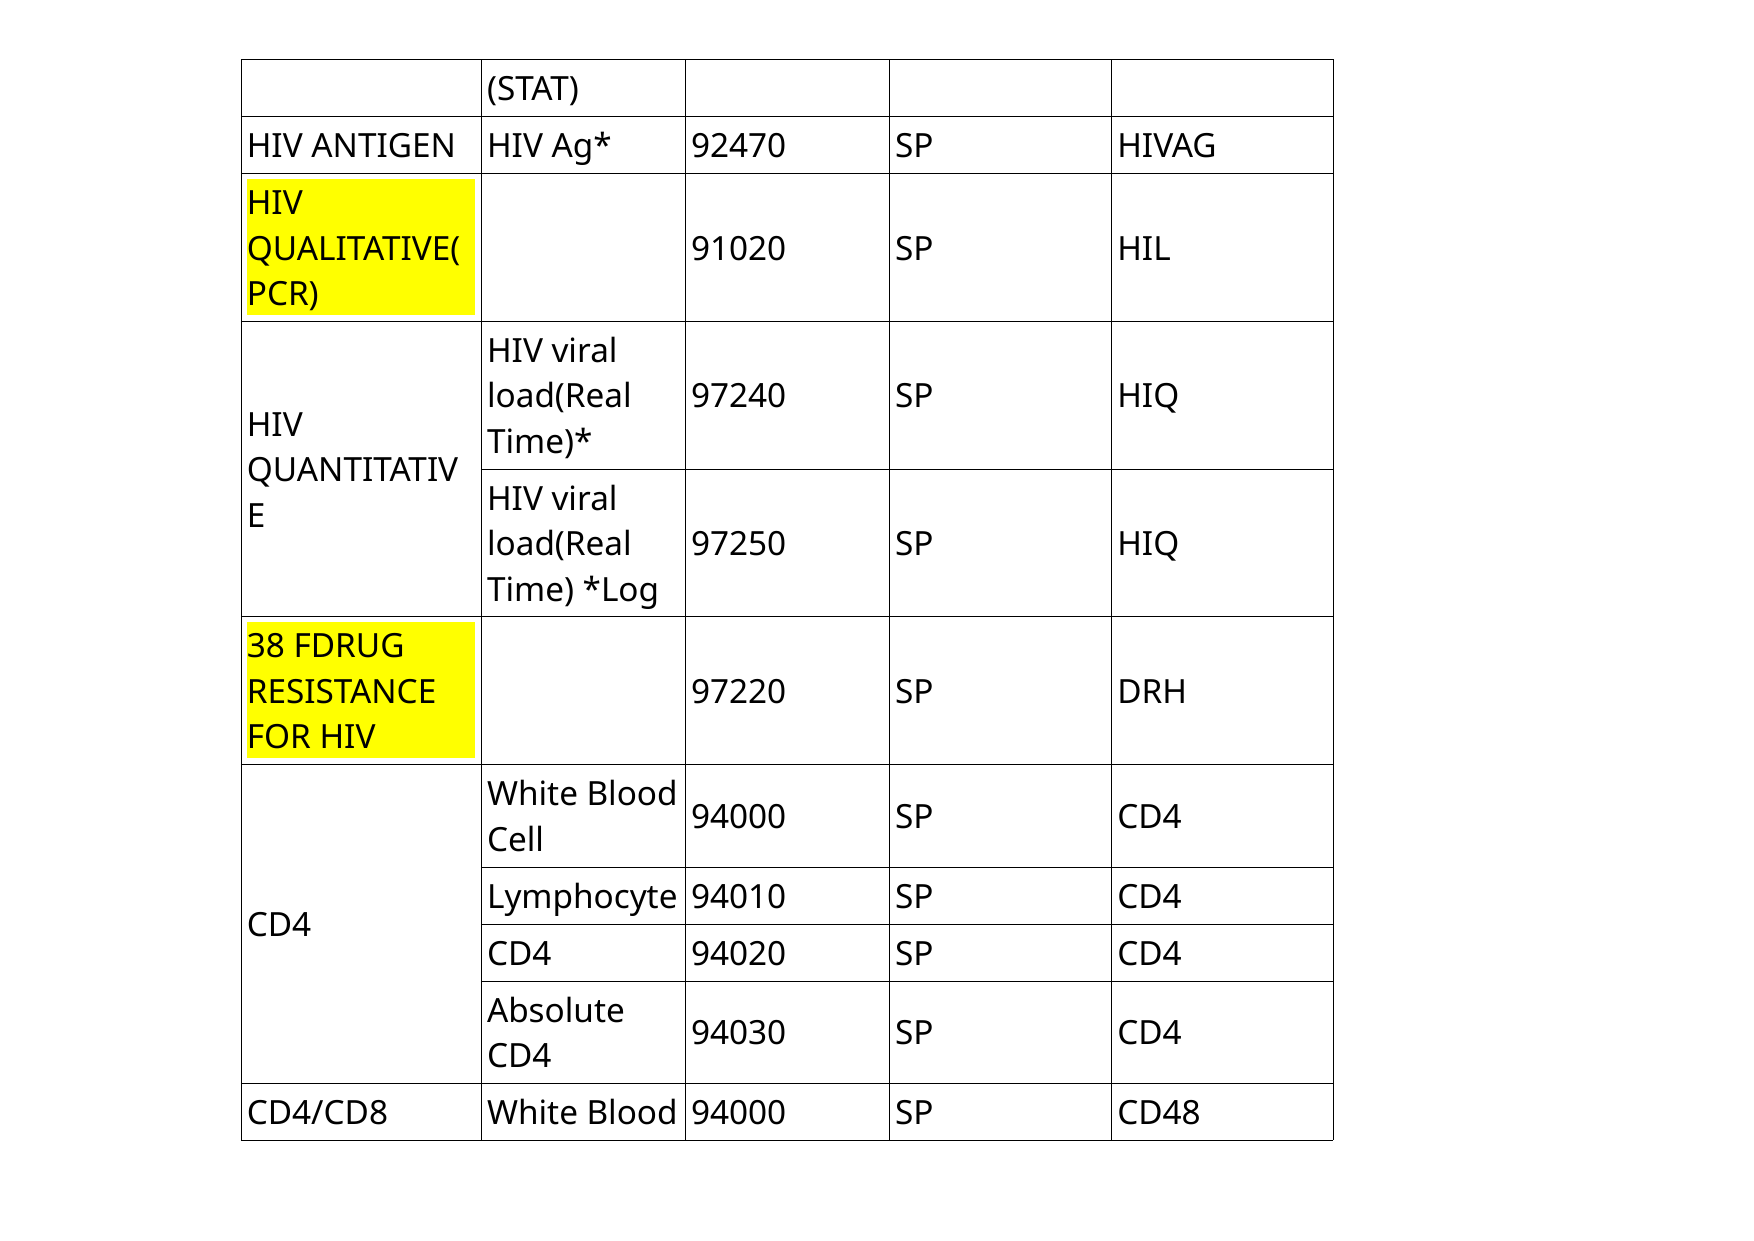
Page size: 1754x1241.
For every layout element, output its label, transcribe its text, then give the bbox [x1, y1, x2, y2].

table_cell HIL [1112, 174, 1333, 321]
table_cell Absolute CD4 [482, 982, 685, 1083]
table_cell SP [890, 765, 1111, 867]
table_cell CD4 [1112, 925, 1333, 981]
table_cell SP [890, 117, 1111, 173]
table_cell 94000 [686, 1084, 889, 1140]
table_cell HIV viral load(Real Time) *Log [482, 470, 685, 616]
table_cell SP [890, 470, 1111, 616]
table_cell SP [890, 322, 1111, 469]
table_cell 94030 [686, 982, 889, 1083]
table_cell 91020 [686, 174, 889, 321]
table_cell [890, 60, 1111, 116]
table_cell SP [890, 868, 1111, 924]
table_cell CD4 [1112, 982, 1333, 1083]
table_cell HIV Ag* [482, 117, 685, 173]
table_cell [686, 60, 889, 116]
table_cell HIV viral load(Real Time)* [482, 322, 685, 469]
table_cell SP [890, 982, 1111, 1083]
table_cell HIVAG [1112, 117, 1333, 173]
table_cell (STAT) [482, 60, 685, 116]
table_cell SP [890, 174, 1111, 321]
table_cell CD4/CD8 [242, 1084, 481, 1140]
table_cell SP [890, 925, 1111, 981]
table_cell CD4 [482, 925, 685, 981]
table_cell SP [890, 617, 1111, 764]
table_cell Lymphocyte [482, 868, 685, 924]
table_cell 94000 [686, 765, 889, 867]
table_cell [482, 174, 685, 321]
table_cell DRH [1112, 617, 1333, 764]
table_cell [242, 60, 481, 116]
table_cell [482, 617, 685, 764]
table_cell 92470 [686, 117, 889, 173]
table_cell 97220 [686, 617, 889, 764]
table_cell CD4 [1112, 765, 1333, 867]
table_cell CD4 [1112, 868, 1333, 924]
table_cell [1112, 60, 1333, 116]
table_cell 94020 [686, 925, 889, 981]
table_cell HIV ANTIGEN [242, 117, 481, 173]
table_cell SP [890, 1084, 1111, 1140]
table_cell HIQ [1112, 322, 1333, 469]
table_cell CD48 [1112, 1084, 1333, 1140]
table_cell 38 FDRUG RESISTANCE FOR HIV [242, 617, 481, 764]
table_cell 97240 [686, 322, 889, 469]
table_cell White Blood Cell [482, 765, 685, 867]
table_cell HIV QUALITATIVE(PCR) [242, 174, 481, 321]
table_cell CD4 [242, 765, 481, 1083]
table_cell 97250 [686, 470, 889, 616]
table_cell White Blood [482, 1084, 685, 1140]
table_cell HIQ [1112, 470, 1333, 616]
table_cell HIV QUANTITATIVE [242, 322, 481, 616]
table_cell 94010 [686, 868, 889, 924]
